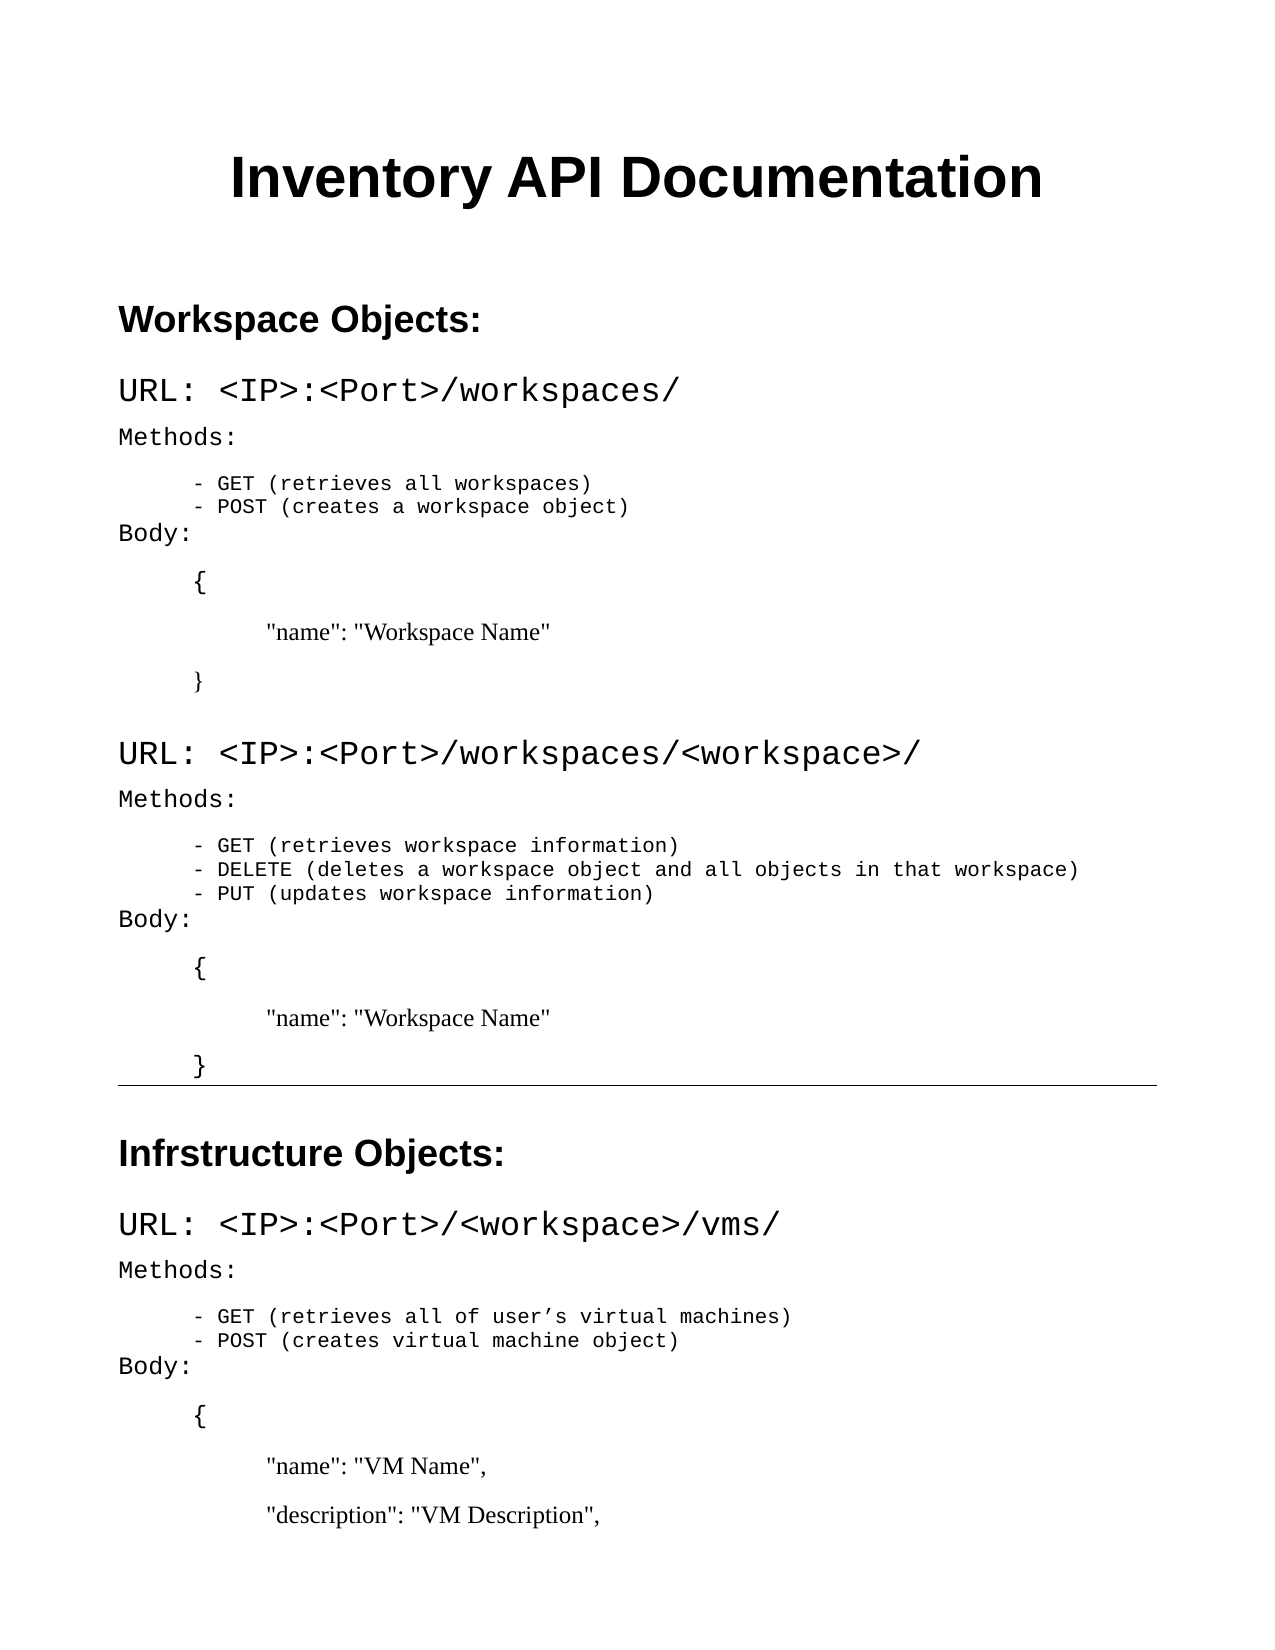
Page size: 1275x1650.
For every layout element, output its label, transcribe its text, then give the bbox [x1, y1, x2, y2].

text "name": "VM Name", [118, 1451, 1157, 1479]
text Methods: [118, 424, 1157, 453]
subtitle URL: <IP>:<Port>/workspaces/<workspace>/ [118, 736, 1157, 774]
text } [118, 666, 1157, 695]
subtitle Infrstructure Objects: [118, 1130, 1157, 1174]
text - PUT (updates workspace information) [118, 882, 1157, 906]
subtitle URL: <IP>:<Port>/workspaces/ [118, 374, 1157, 412]
text Body: [118, 520, 1157, 548]
text } [118, 1052, 1157, 1085]
subtitle Workspace Objects: [118, 297, 1157, 340]
text - GET (retrieves all of user’s virtual machines) [118, 1306, 1157, 1330]
text Body: [118, 1354, 1157, 1382]
text Methods: [118, 787, 1157, 815]
text - POST (creates virtual machine object) [118, 1330, 1157, 1354]
text - POST (creates a workspace object) [118, 496, 1157, 520]
text Methods: [118, 1258, 1157, 1286]
text { [118, 569, 1157, 597]
title Inventory API Documentation [118, 143, 1157, 210]
text - GET (retrieves all workspaces) [118, 473, 1157, 496]
text - GET (retrieves workspace information) [118, 835, 1157, 859]
text "name": "Workspace Name" [118, 617, 1157, 646]
text Body: [118, 906, 1157, 934]
text - DELETE (deletes a workspace object and all objects in that workspace) [118, 859, 1157, 882]
text { [118, 955, 1157, 983]
text "description": "VM Description", [118, 1500, 1157, 1528]
text { [118, 1402, 1157, 1431]
text "name": "Workspace Name" [118, 1003, 1157, 1032]
subtitle URL: <IP>:<Port>/<workspace>/vms/ [118, 1207, 1157, 1245]
